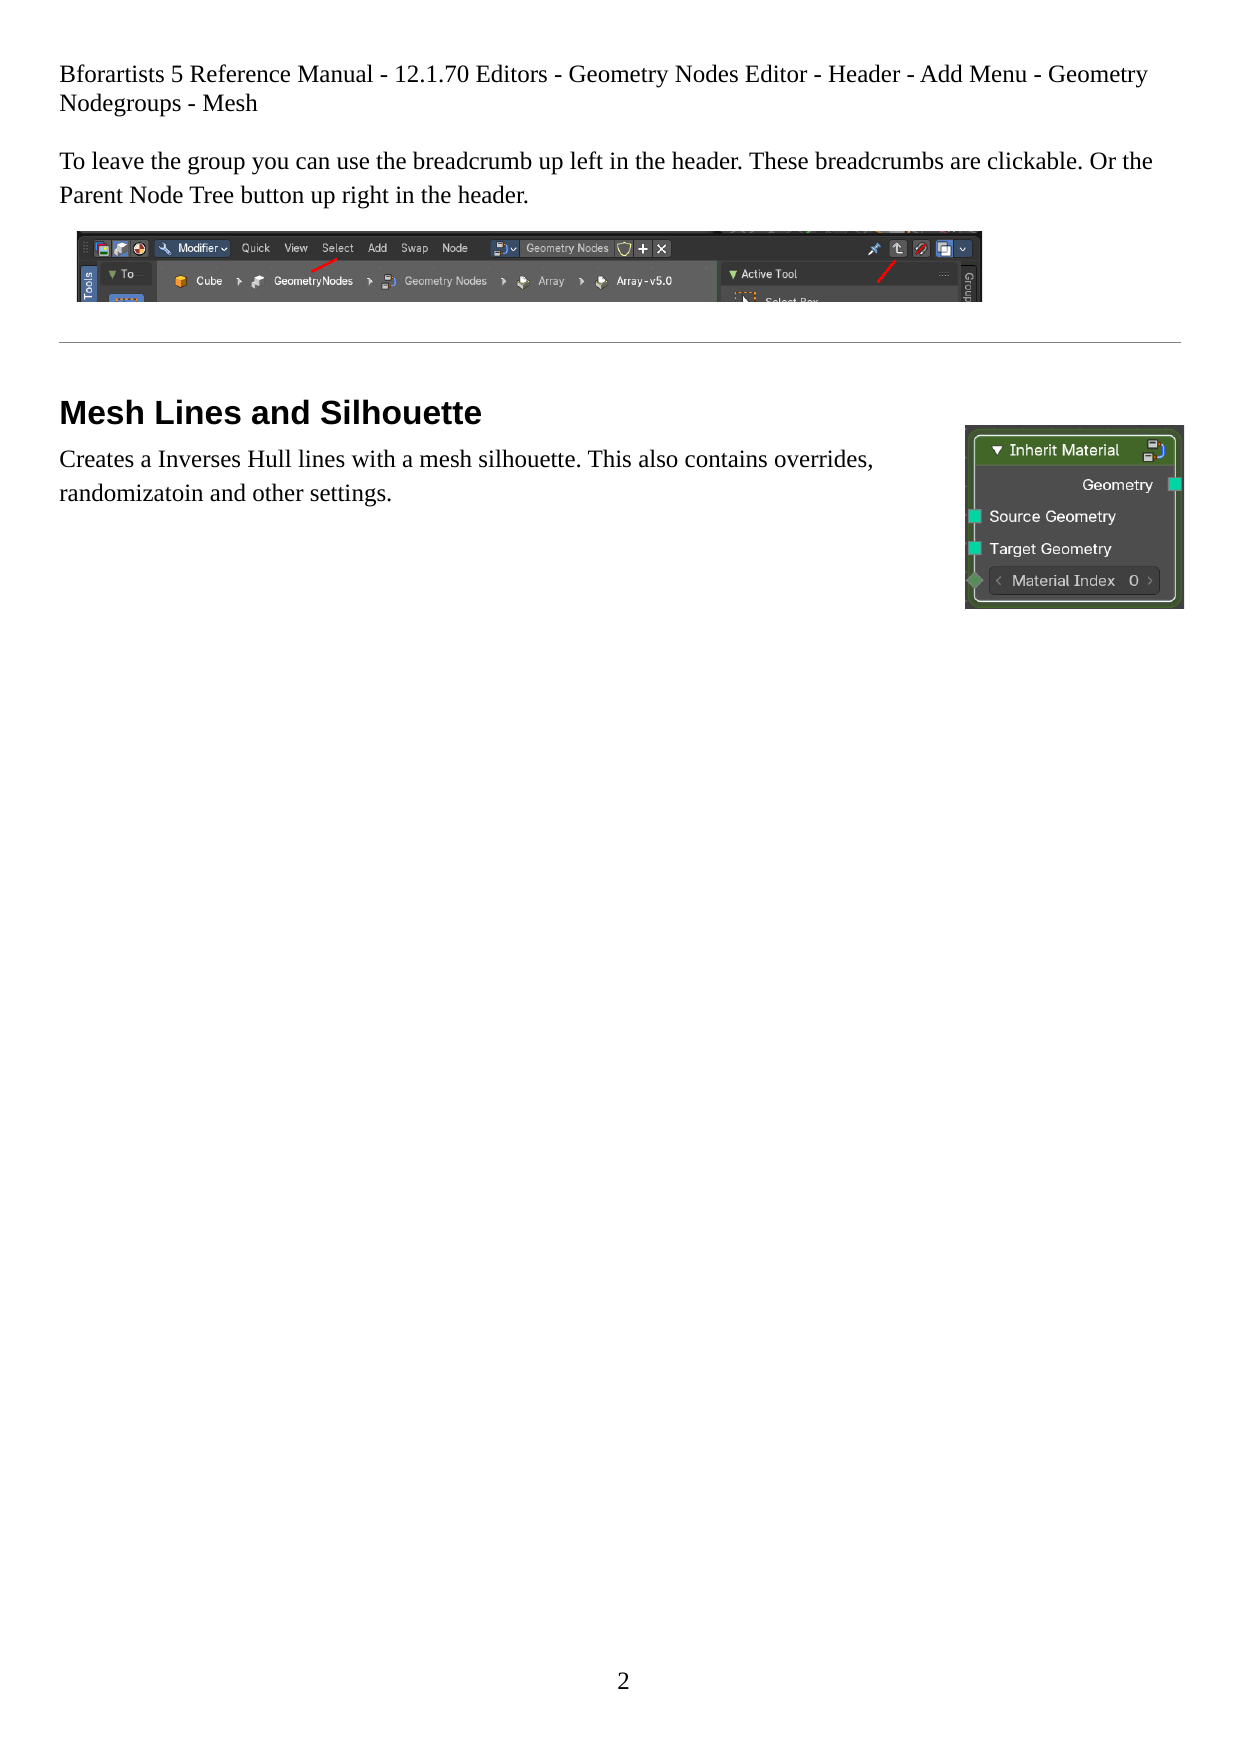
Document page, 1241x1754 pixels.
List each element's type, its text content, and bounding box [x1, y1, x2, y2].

text Creates a Inverses Hull lines with a mesh silhouette. This also contains overrides, randomizatoin and other settings. [59, 444, 965, 507]
subtitle Mesh Lines and Silhouette [59, 393, 1181, 431]
picture [965, 425, 1185, 609]
picture [76, 231, 983, 302]
text To leave the group you can use the breadcrumb up left in the header. These breadcrumbs are clickable. Or the Parent Node Tree button up right in the header. [59, 146, 1181, 209]
